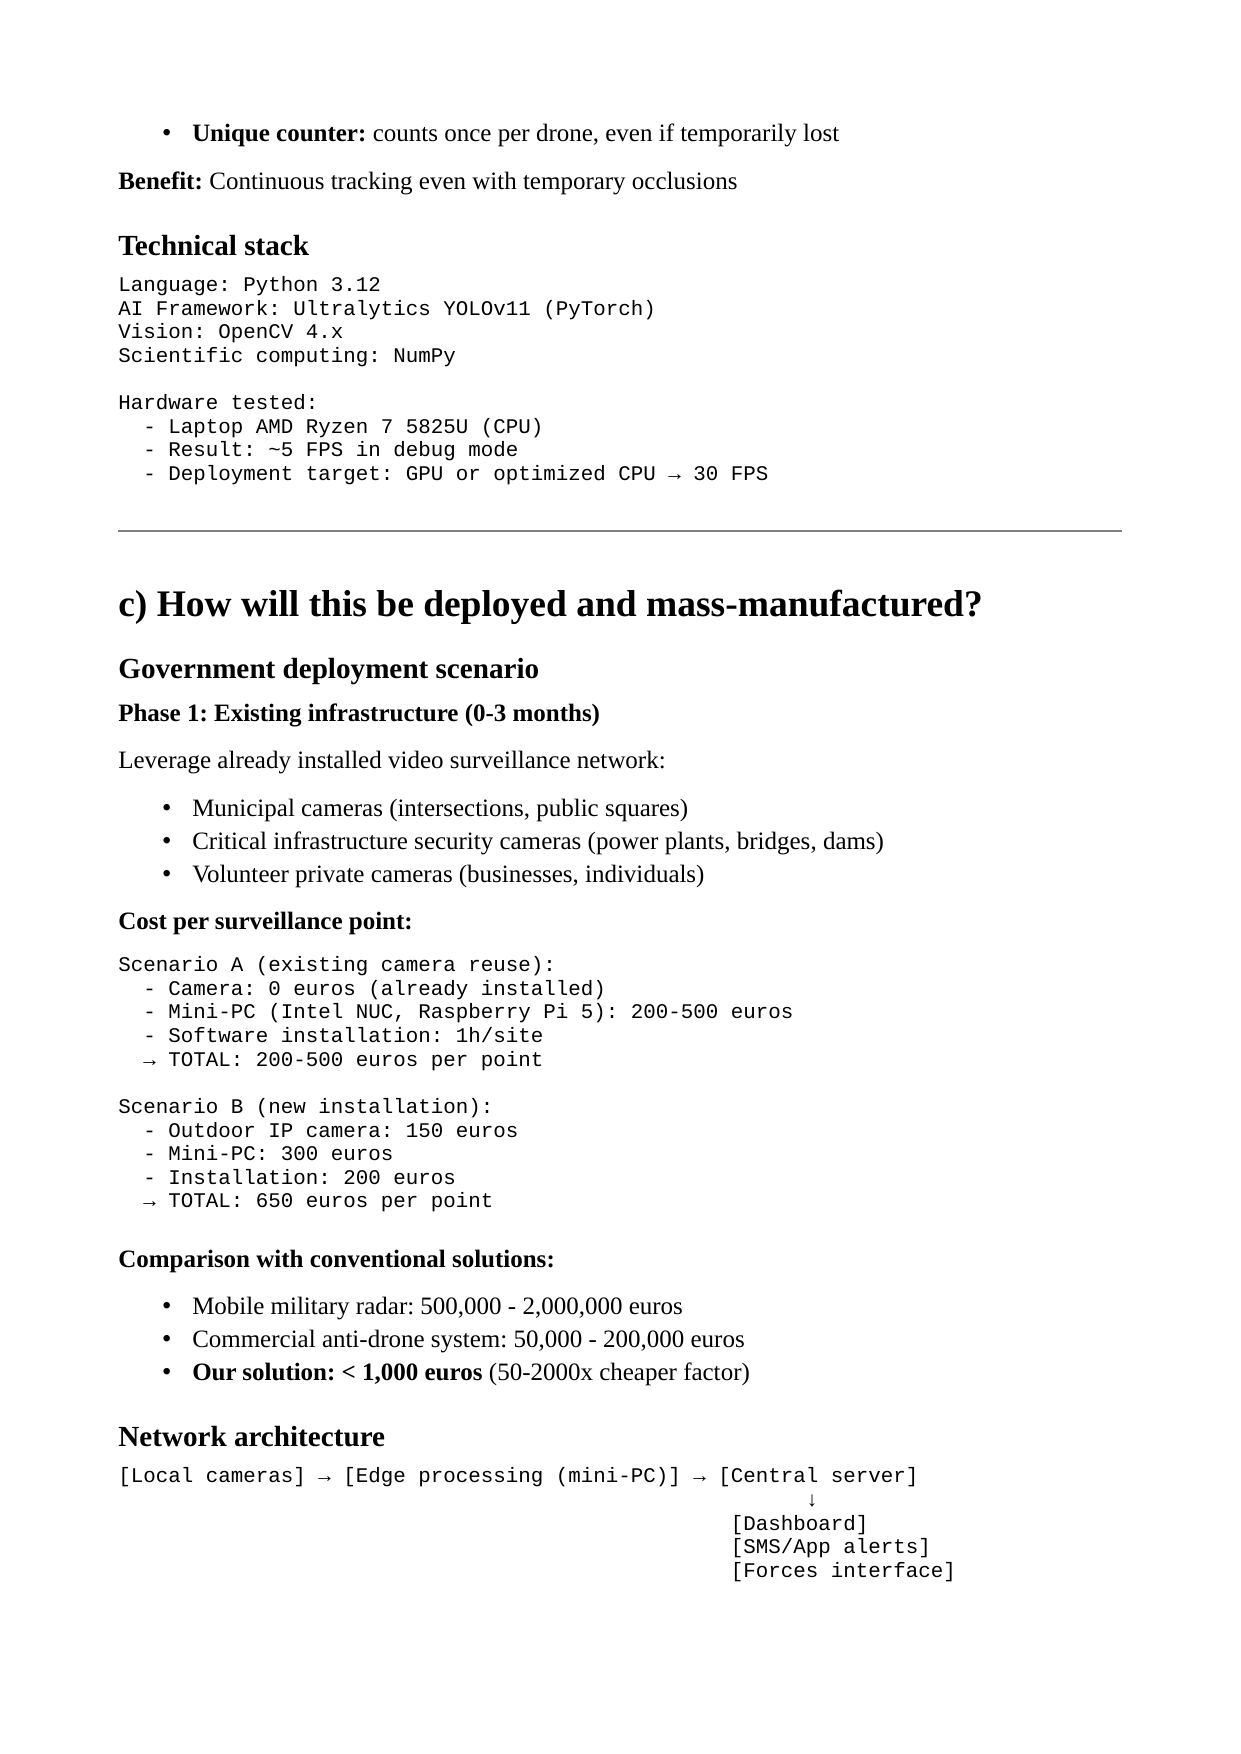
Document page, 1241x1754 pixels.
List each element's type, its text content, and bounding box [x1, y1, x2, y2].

text → TOTAL: 650 euros per point [118, 1191, 1122, 1214]
subtitle Technical stack [118, 228, 1122, 261]
text Scenario A (existing camera reuse): [118, 954, 1122, 978]
list Municipal cameras (intersections, public squares) [162, 793, 1122, 822]
subtitle Government deployment scenario [118, 652, 1122, 685]
text Cost per surveillance point: [118, 906, 1122, 935]
text - Software installation: 1h/site [118, 1025, 1122, 1049]
text - Result: ~5 FPS in debug mode [118, 439, 1122, 463]
text - Outdoor IP camera: 150 euros [118, 1119, 1122, 1143]
list Volunteer private cameras (businesses, individuals) [162, 859, 1122, 888]
text Leverage already installed video surveillance network: [118, 745, 1122, 774]
list Unique counter: counts once per drone, even if temporarily lost [162, 118, 1122, 147]
text Phase 1: Existing infrastructure (0-3 months) [118, 698, 1122, 726]
text [SMS/App alerts] [118, 1536, 1122, 1560]
list Mobile military radar: 500,000 - 2,000,000 euros [162, 1291, 1122, 1320]
subtitle c) How will this be deployed and mass-manufactured? [118, 581, 1122, 624]
text - Camera: 0 euros (already installed) [118, 978, 1122, 1001]
text Language: Python 3.12 [118, 274, 1122, 298]
text Hardware tested: [118, 392, 1122, 416]
subtitle Network architecture [118, 1419, 1122, 1453]
text Vision: OpenCV 4.x [118, 321, 1122, 345]
text - Installation: 200 euros [118, 1167, 1122, 1191]
text → TOTAL: 200-500 euros per point [118, 1049, 1122, 1072]
text [Forces interface] [118, 1560, 1122, 1584]
list Critical infrastructure security cameras (power plants, bridges, dams) [162, 826, 1122, 854]
text - Mini-PC (Intel NUC, Raspberry Pi 5): 200-500 euros [118, 1001, 1122, 1025]
list Commercial anti-drone system: 50,000 - 200,000 euros [162, 1324, 1122, 1353]
text - Deployment target: GPU or optimized CPU → 30 FPS [118, 463, 1122, 487]
text Comparison with conventional solutions: [118, 1244, 1122, 1272]
text Scenario B (new installation): [118, 1096, 1122, 1119]
text AI Framework: Ultralytics YOLOv11 (PyTorch) [118, 298, 1122, 321]
text - Laptop AMD Ryzen 7 5825U (CPU) [118, 416, 1122, 439]
text Scientific computing: NumPy [118, 345, 1122, 368]
list Our solution: < 1,000 euros (50-2000x cheaper factor) [162, 1357, 1122, 1386]
text Benefit: Continuous tracking even with temporary occlusions [118, 166, 1122, 194]
text ↓ [118, 1489, 1122, 1513]
text [Local cameras] → [Edge processing (mini-PC)] → [Central server] [118, 1466, 1122, 1489]
text [Dashboard] [118, 1513, 1122, 1536]
text - Mini-PC: 300 euros [118, 1143, 1122, 1167]
